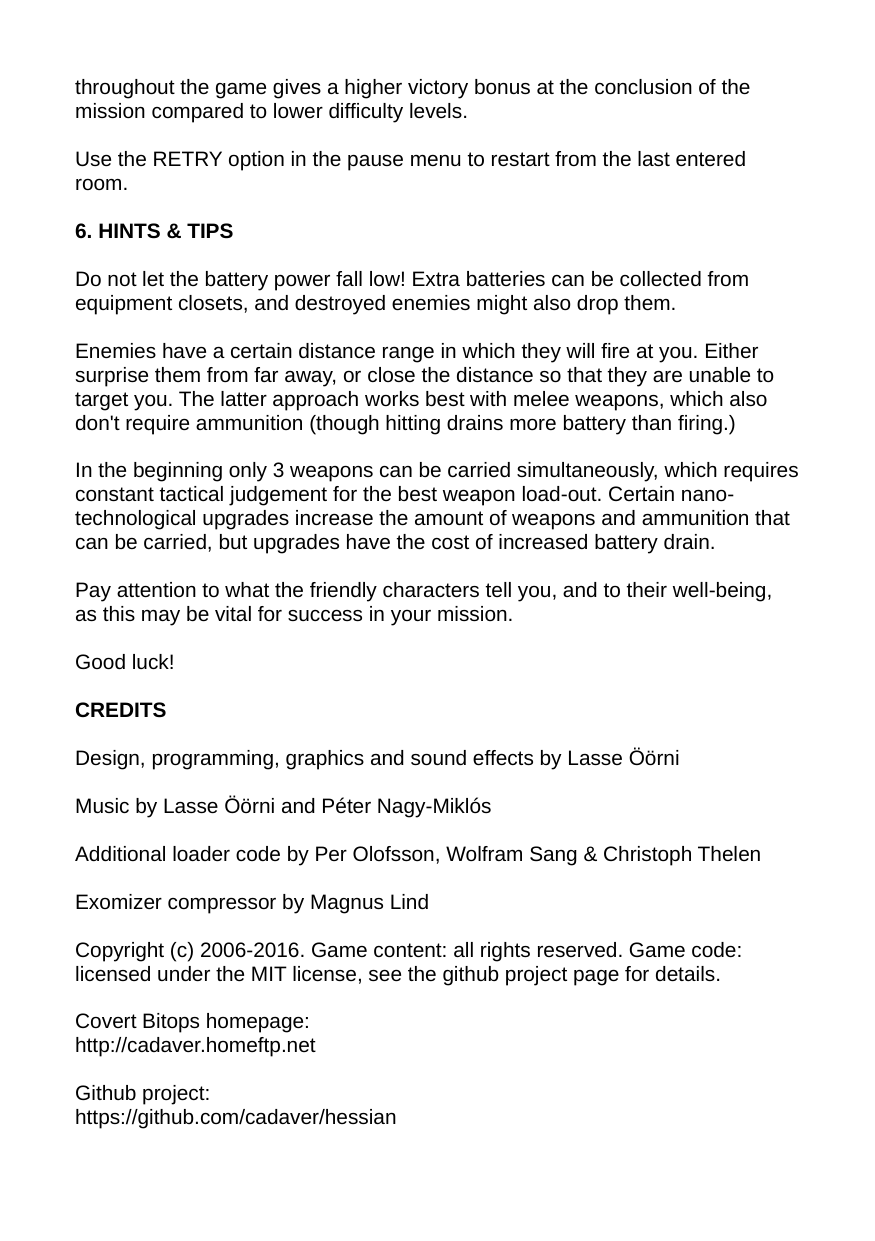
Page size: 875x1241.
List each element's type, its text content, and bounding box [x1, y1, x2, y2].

text https://github.com/cadaver/hessian [75, 1105, 799, 1129]
text Pay attention to what the friendly characters tell you, and to their well-being, as this may be vital for success in your mission. [75, 578, 799, 626]
text http://cadaver.homeftp.net [75, 1033, 799, 1057]
text CREDITS [75, 698, 799, 722]
text Covert Bitops homepage: [75, 1009, 799, 1033]
text throughout the game gives a higher victory bonus at the conclusion of the mission compared to lower difficulty levels. [75, 75, 799, 123]
text In the beginning only 3 weapons can be carried simultaneously, which requires constant tactical judgement for the best weapon load-out. Certain nano-technological upgrades increase the amount of weapons and ammunition that can be carried, but upgrades have the cost of increased battery drain. [75, 458, 799, 554]
text Copyright (c) 2006-2016. Game content: all rights reserved. Game code: licensed under the MIT license, see the github project page for details. [75, 937, 799, 985]
text Github project: [75, 1081, 799, 1105]
text Do not let the battery power fall low! Extra batteries can be collected from equipment closets, and destroyed enemies might also drop them. [75, 267, 799, 314]
text Use the RETRY option in the pause menu to restart from the last entered room. [75, 147, 799, 195]
text Enemies have a certain distance range in which they will fire at you. Either surprise them from far away, or close the distance so that they are unable to target you. The latter approach works best with melee weapons, which also don't require ammunition (though hitting drains more battery than firing.) [75, 338, 799, 434]
text Music by Lasse Öörni and Péter Nagy-Miklós [75, 794, 799, 818]
text Design, programming, graphics and sound effects by Lasse Öörni [75, 746, 799, 770]
text 6. HINTS & TIPS [75, 219, 799, 243]
text Good luck! [75, 650, 799, 674]
text Exomizer compressor by Magnus Lind [75, 889, 799, 913]
text Additional loader code by Per Olofsson, Wolfram Sang & Christoph Thelen [75, 842, 799, 866]
